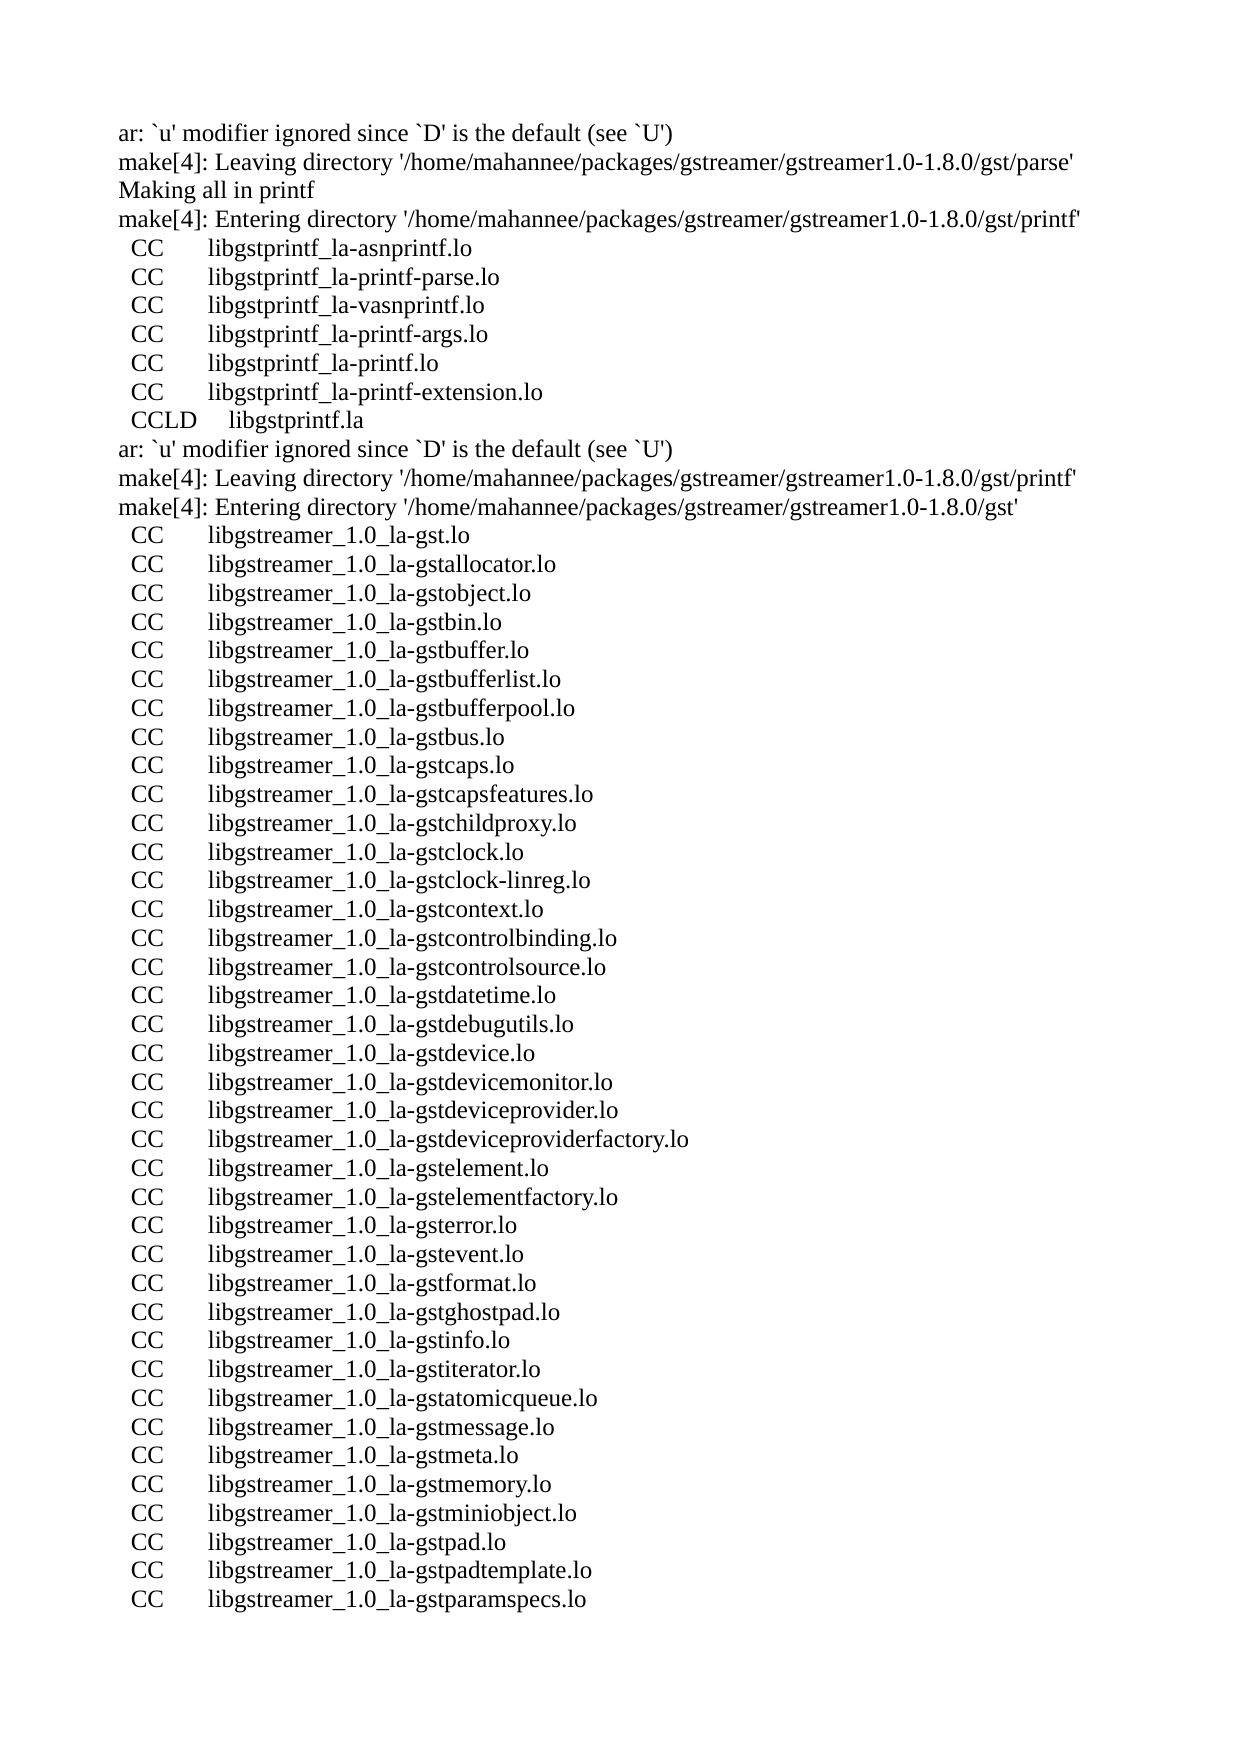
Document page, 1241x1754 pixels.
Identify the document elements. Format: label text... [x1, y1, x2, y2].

text ar: `u' modifier ignored since `D' is the default (see `U') [118, 434, 1122, 463]
text CC libgstreamer_1.0_la-gstbin.lo [118, 607, 1122, 636]
text CC libgstreamer_1.0_la-gstcapsfeatures.lo [118, 779, 1122, 808]
text CC libgstreamer_1.0_la-gstinfo.lo [118, 1326, 1122, 1354]
text CC libgstreamer_1.0_la-gstelement.lo [118, 1153, 1122, 1182]
text CC libgstreamer_1.0_la-gstelementfactory.lo [118, 1182, 1122, 1211]
text CC libgstreamer_1.0_la-gstformat.lo [118, 1268, 1122, 1297]
text CC libgstreamer_1.0_la-gstdebugutils.lo [118, 1009, 1122, 1038]
text CC libgstreamer_1.0_la-gst.lo [118, 521, 1122, 549]
text CC libgstprintf_la-asnprintf.lo [118, 233, 1122, 262]
text CC libgstreamer_1.0_la-gstminiobject.lo [118, 1498, 1122, 1527]
text CC libgstreamer_1.0_la-gstdevicemonitor.lo [118, 1067, 1122, 1096]
text CC libgstreamer_1.0_la-gstiterator.lo [118, 1354, 1122, 1383]
text CC libgstreamer_1.0_la-gstallocator.lo [118, 549, 1122, 578]
text CC libgstreamer_1.0_la-gstbufferlist.lo [118, 664, 1122, 693]
text CC libgstreamer_1.0_la-gstclock-linreg.lo [118, 866, 1122, 894]
text CC libgstprintf_la-printf.lo [118, 348, 1122, 377]
text CC libgstreamer_1.0_la-gstdeviceprovider.lo [118, 1096, 1122, 1124]
text CC libgstreamer_1.0_la-gstobject.lo [118, 578, 1122, 607]
text CC libgstreamer_1.0_la-gstdevice.lo [118, 1038, 1122, 1067]
text CC libgstreamer_1.0_la-gstdeviceproviderfactory.lo [118, 1124, 1122, 1153]
text CC libgstreamer_1.0_la-gstmemory.lo [118, 1469, 1122, 1498]
text CC libgstreamer_1.0_la-gstpadtemplate.lo [118, 1556, 1122, 1584]
text CCLD libgstprintf.la [118, 406, 1122, 434]
text CC libgstprintf_la-vasnprintf.lo [118, 291, 1122, 319]
text CC libgstreamer_1.0_la-gstpad.lo [118, 1527, 1122, 1556]
text CC libgstreamer_1.0_la-gsterror.lo [118, 1211, 1122, 1239]
text CC libgstreamer_1.0_la-gstatomicqueue.lo [118, 1383, 1122, 1412]
text CC libgstreamer_1.0_la-gstbuffer.lo [118, 636, 1122, 664]
text make[4]: Entering directory '/home/mahannee/packages/gstreamer/gstreamer1.0-1.8.0/gst/printf' [118, 204, 1122, 233]
text CC libgstprintf_la-printf-args.lo [118, 319, 1122, 348]
text CC libgstreamer_1.0_la-gstmessage.lo [118, 1412, 1122, 1441]
text CC libgstreamer_1.0_la-gstclock.lo [118, 837, 1122, 866]
text CC libgstreamer_1.0_la-gstdatetime.lo [118, 981, 1122, 1009]
text CC libgstreamer_1.0_la-gstcontext.lo [118, 894, 1122, 923]
text CC libgstreamer_1.0_la-gstbus.lo [118, 722, 1122, 751]
text Making all in printf [118, 176, 1122, 204]
text CC libgstreamer_1.0_la-gstcaps.lo [118, 751, 1122, 779]
text CC libgstreamer_1.0_la-gstchildproxy.lo [118, 808, 1122, 837]
text CC libgstprintf_la-printf-extension.lo [118, 377, 1122, 406]
text CC libgstreamer_1.0_la-gstevent.lo [118, 1239, 1122, 1268]
text CC libgstreamer_1.0_la-gstparamspecs.lo [118, 1584, 1122, 1613]
text CC libgstprintf_la-printf-parse.lo [118, 262, 1122, 291]
text CC libgstreamer_1.0_la-gstcontrolbinding.lo [118, 923, 1122, 952]
text make[4]: Leaving directory '/home/mahannee/packages/gstreamer/gstreamer1.0-1.8.0/gst/parse' [118, 147, 1122, 176]
text ar: `u' modifier ignored since `D' is the default (see `U') [118, 118, 1122, 147]
text make[4]: Leaving directory '/home/mahannee/packages/gstreamer/gstreamer1.0-1.8.0/gst/printf' [118, 463, 1122, 492]
text make[4]: Entering directory '/home/mahannee/packages/gstreamer/gstreamer1.0-1.8.0/gst' [118, 492, 1122, 521]
text CC libgstreamer_1.0_la-gstcontrolsource.lo [118, 952, 1122, 981]
text CC libgstreamer_1.0_la-gstghostpad.lo [118, 1297, 1122, 1326]
text CC libgstreamer_1.0_la-gstbufferpool.lo [118, 693, 1122, 722]
text CC libgstreamer_1.0_la-gstmeta.lo [118, 1441, 1122, 1469]
